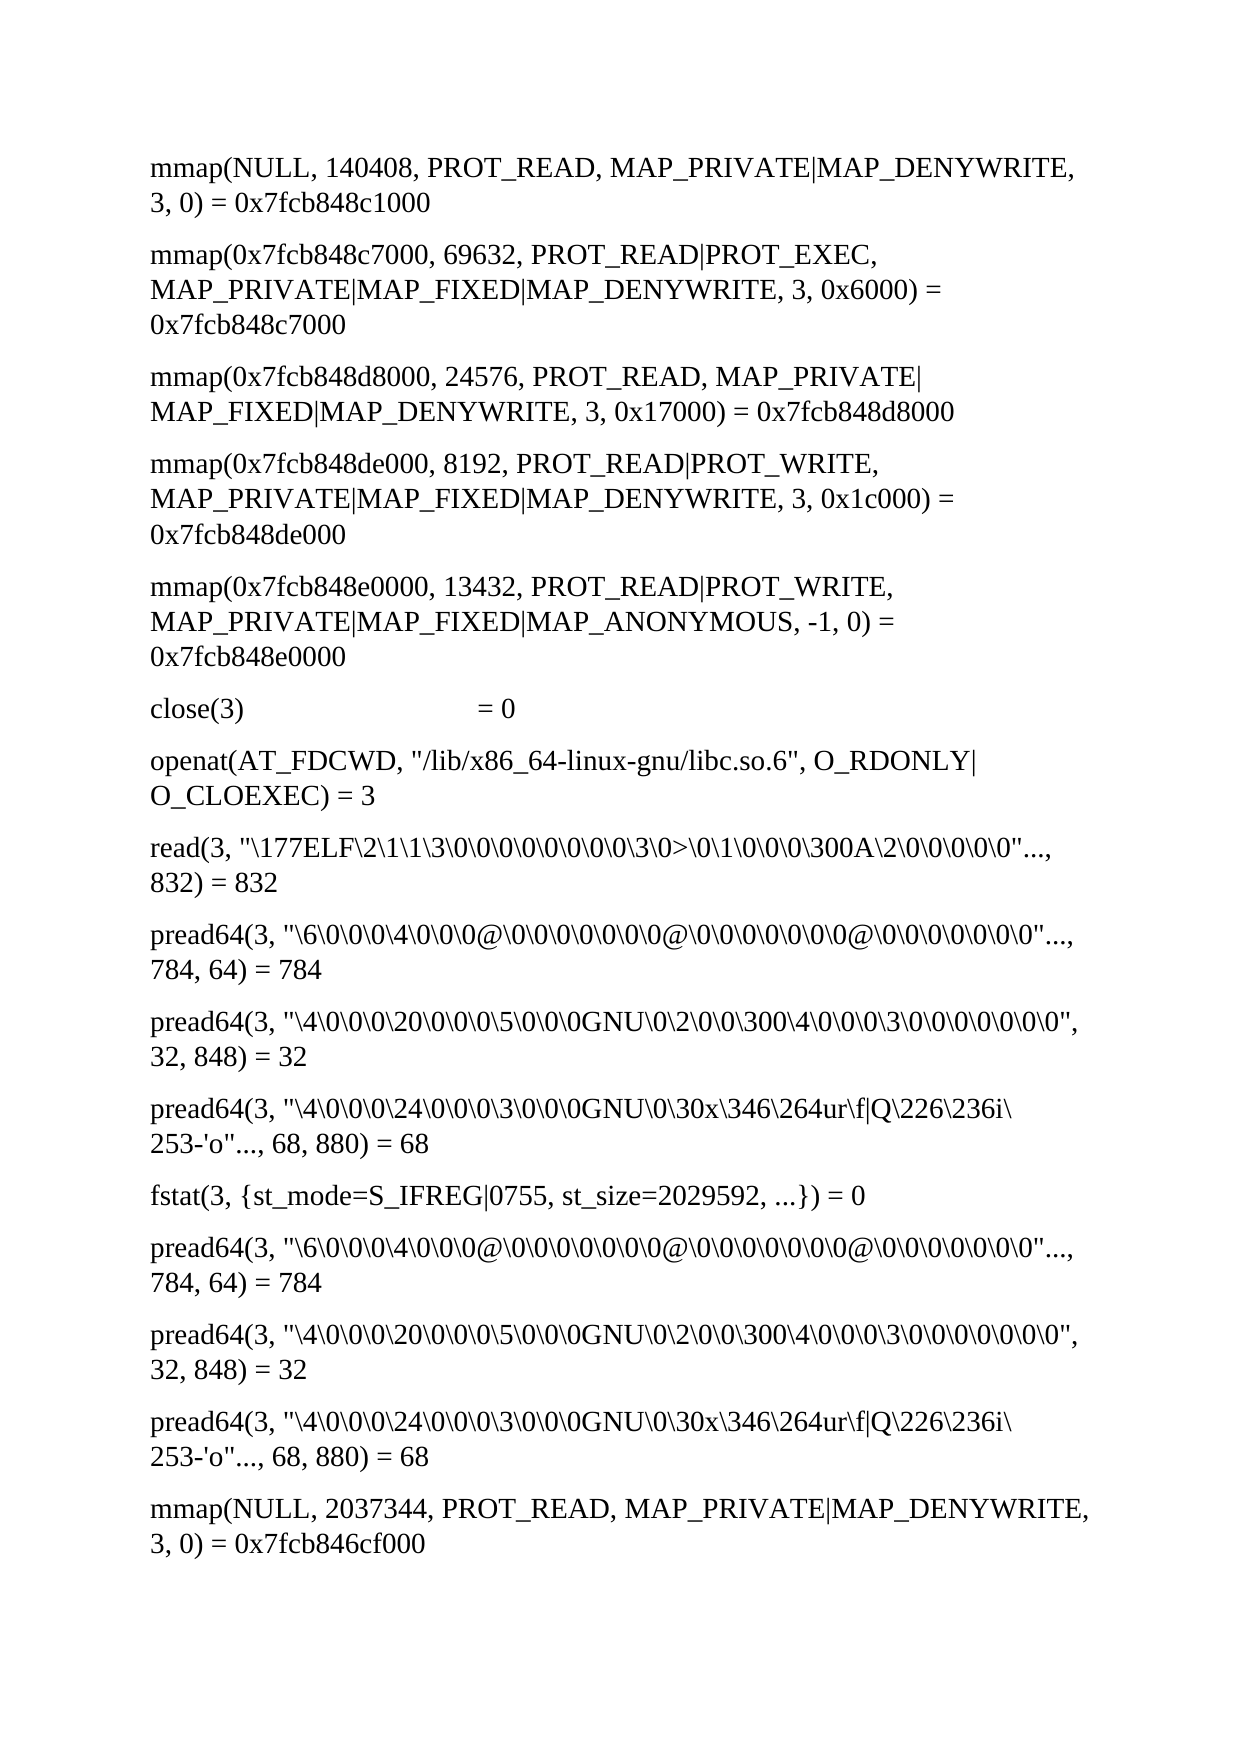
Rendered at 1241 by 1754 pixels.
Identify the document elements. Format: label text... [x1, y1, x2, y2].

text pread64(3, "\4\0\0\0\24\0\0\0\3\0\0\0GNU\0\30x\346\264ur\f|Q\226\236i\253-'o"..., 68, 880) = 68 [150, 1091, 1090, 1160]
text close(3) = 0 [150, 691, 1090, 724]
text pread64(3, "\6\0\0\0\4\0\0\0@\0\0\0\0\0\0\0@\0\0\0\0\0\0\0@\0\0\0\0\0\0\0"..., 784, 64) = 784 [150, 1230, 1090, 1299]
text mmap(NULL, 140408, PROT_READ, MAP_PRIVATE|MAP_DENYWRITE, 3, 0) = 0x7fcb848c1000 [150, 150, 1090, 219]
text pread64(3, "\4\0\0\0\20\0\0\0\5\0\0\0GNU\0\2\0\0\300\4\0\0\0\3\0\0\0\0\0\0\0", 32, 848) = 32 [150, 1004, 1090, 1073]
text pread64(3, "\6\0\0\0\4\0\0\0@\0\0\0\0\0\0\0@\0\0\0\0\0\0\0@\0\0\0\0\0\0\0"..., 784, 64) = 784 [150, 917, 1090, 986]
text read(3, "\177ELF\2\1\1\3\0\0\0\0\0\0\0\0\3\0>\0\1\0\0\0\300A\2\0\0\0\0\0"..., 832) = 832 [150, 830, 1090, 899]
text openat(AT_FDCWD, "/lib/x86_64-linux-gnu/libc.so.6", O_RDONLY|O_CLOEXEC) = 3 [150, 743, 1090, 812]
text mmap(0x7fcb848de000, 8192, PROT_READ|PROT_WRITE, MAP_PRIVATE|MAP_FIXED|MAP_DENYWRITE, 3, 0x1c000) = 0x7fcb848de000 [150, 446, 1090, 550]
text mmap(NULL, 2037344, PROT_READ, MAP_PRIVATE|MAP_DENYWRITE, 3, 0) = 0x7fcb846cf000 [150, 1491, 1090, 1560]
text mmap(0x7fcb848e0000, 13432, PROT_READ|PROT_WRITE, MAP_PRIVATE|MAP_FIXED|MAP_ANONYMOUS, -1, 0) = 0x7fcb848e0000 [150, 569, 1090, 673]
text pread64(3, "\4\0\0\0\20\0\0\0\5\0\0\0GNU\0\2\0\0\300\4\0\0\0\3\0\0\0\0\0\0\0", 32, 848) = 32 [150, 1317, 1090, 1386]
text mmap(0x7fcb848d8000, 24576, PROT_READ, MAP_PRIVATE|MAP_FIXED|MAP_DENYWRITE, 3, 0x17000) = 0x7fcb848d8000 [150, 359, 1090, 428]
text pread64(3, "\4\0\0\0\24\0\0\0\3\0\0\0GNU\0\30x\346\264ur\f|Q\226\236i\253-'o"..., 68, 880) = 68 [150, 1404, 1090, 1473]
text fstat(3, {st_mode=S_IFREG|0755, st_size=2029592, ...}) = 0 [150, 1178, 1090, 1212]
text mmap(0x7fcb848c7000, 69632, PROT_READ|PROT_EXEC, MAP_PRIVATE|MAP_FIXED|MAP_DENYWRITE, 3, 0x6000) = 0x7fcb848c7000 [150, 237, 1090, 341]
